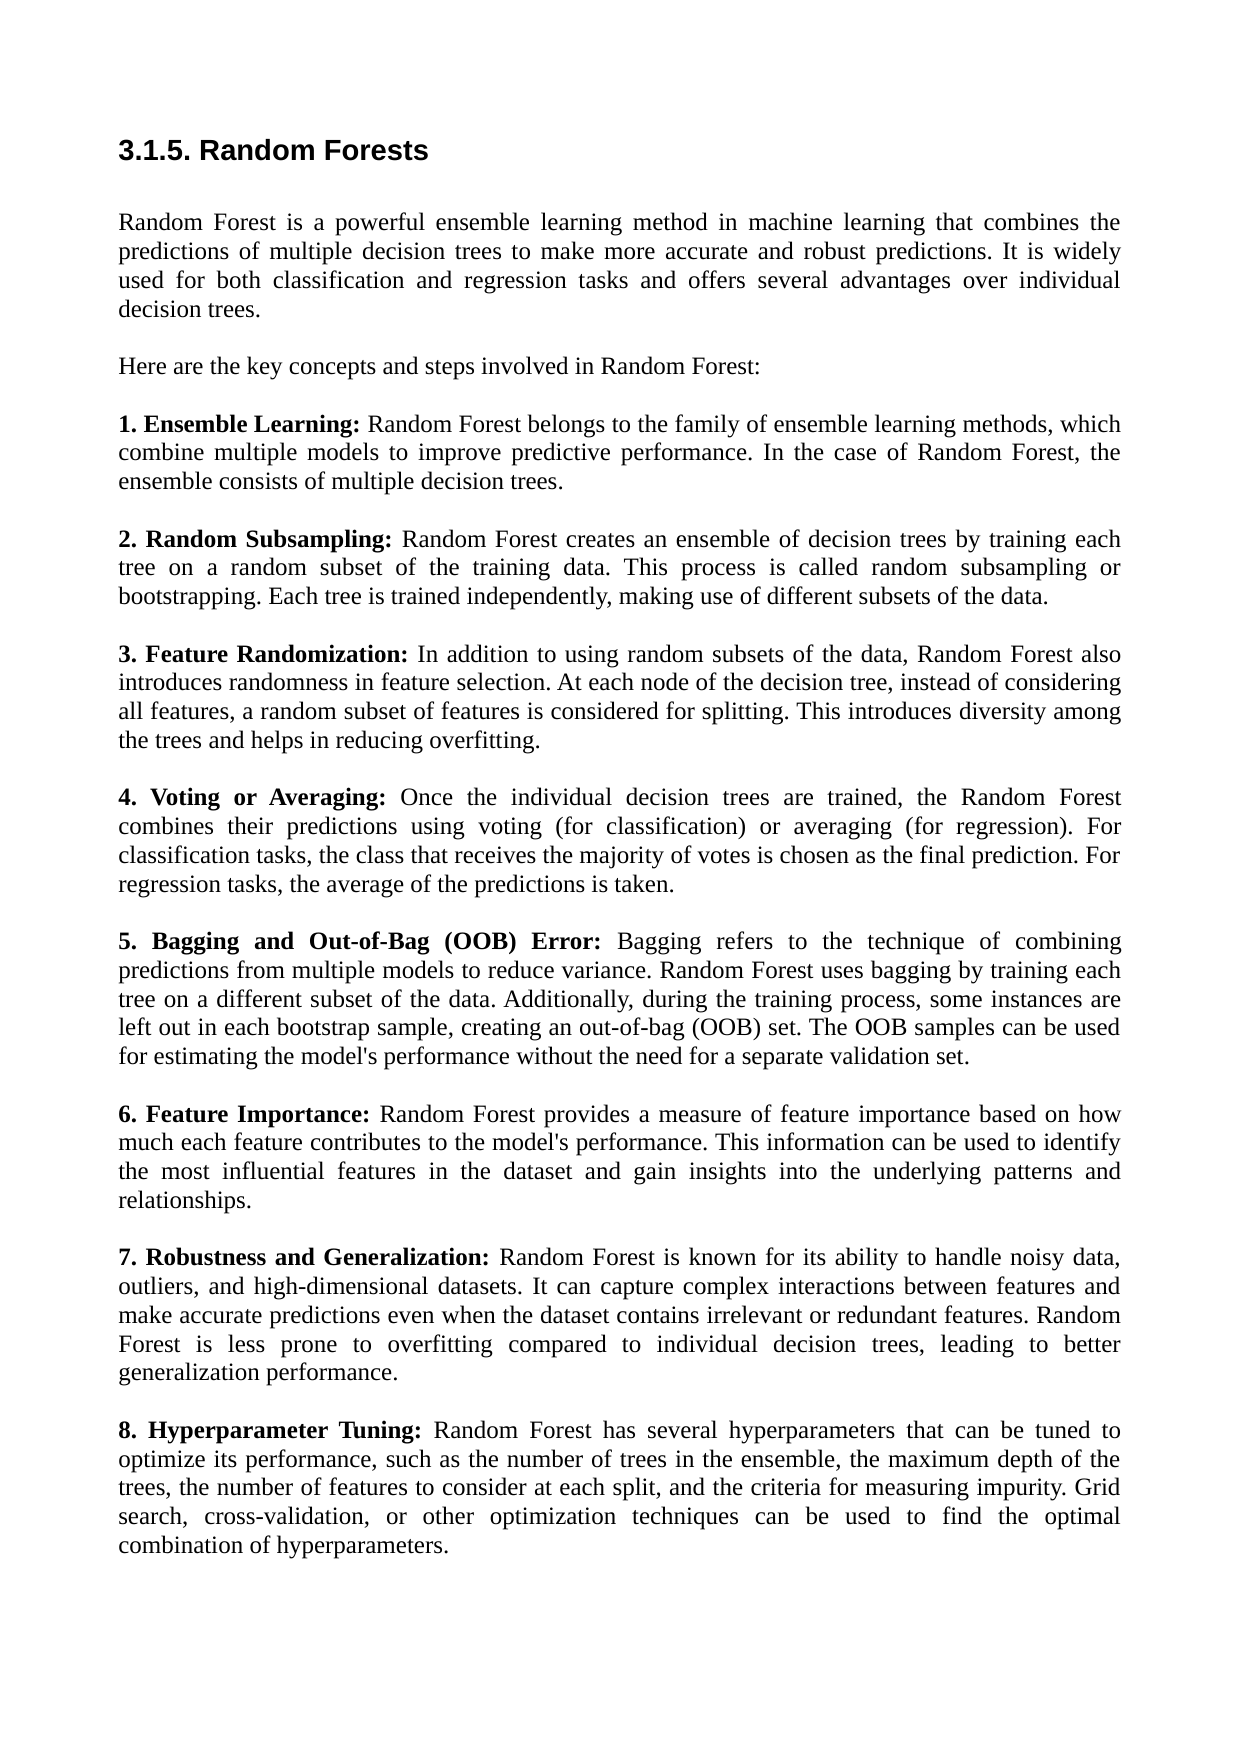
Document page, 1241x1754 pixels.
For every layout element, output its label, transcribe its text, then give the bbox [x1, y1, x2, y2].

text 2. Random Subsampling: Random Forest creates an ensemble of decision trees by training each tree on a random subset of the training data. This process is called random subsampling or bootstrapping. Each tree is trained independently, making use of different subsets of the data. [118, 524, 1122, 610]
text Random Forest is a powerful ensemble learning method in machine learning that combines the predictions of multiple decision trees to make more accurate and robust predictions. It is widely used for both classification and regression tasks and offers several advantages over individual decision trees. [118, 207, 1122, 322]
text 7. Robustness and Generalization: Random Forest is known for its ability to handle noisy data, outliers, and high-dimensional datasets. It can capture complex interactions between features and make accurate predictions even when the dataset contains irrelevant or redundant features. Random Forest is less prone to overfitting compared to individual decision trees, leading to better generalization performance. [118, 1242, 1122, 1386]
text 5. Bagging and Out-of-Bag (OOB) Error: Bagging refers to the technique of combining predictions from multiple models to reduce variance. Random Forest uses bagging by training each tree on a different subset of the data. Additionally, during the training process, some instances are left out in each bootstrap sample, creating an out-of-bag (OOB) set. The OOB samples can be used for estimating the model's performance without the need for a separate validation set. [118, 926, 1122, 1070]
text Here are the key concepts and steps involved in Random Forest: [118, 351, 1122, 380]
subtitle 3.1.5. Random Forests [118, 133, 1122, 166]
text 4. Voting or Averaging: Once the individual decision trees are trained, the Random Forest combines their predictions using voting (for classification) or averaging (for regression). For classification tasks, the class that receives the majority of votes is chosen as the final prediction. For regression tasks, the average of the predictions is taken. [118, 782, 1122, 897]
text 3. Feature Randomization: In addition to using random subsets of the data, Random Forest also introduces randomness in feature selection. At each node of the decision tree, instead of considering all features, a random subset of features is considered for splitting. This introduces diversity among the trees and helps in reducing overfitting. [118, 639, 1122, 754]
text 6. Feature Importance: Random Forest provides a measure of feature importance based on how much each feature contributes to the model's performance. This information can be used to identify the most influential features in the dataset and gain insights into the underlying patterns and relationships. [118, 1099, 1122, 1214]
text 1. Ensemble Learning: Random Forest belongs to the family of ensemble learning methods, which combine multiple models to improve predictive performance. In the case of Random Forest, the ensemble consists of multiple decision trees. [118, 409, 1122, 495]
text 8. Hyperparameter Tuning: Random Forest has several hyperparameters that can be tuned to optimize its performance, such as the number of trees in the ensemble, the maximum depth of the trees, the number of features to consider at each split, and the criteria for measuring impurity. Grid search, cross-validation, or other optimization techniques can be used to find the optimal combination of hyperparameters. [118, 1415, 1122, 1559]
